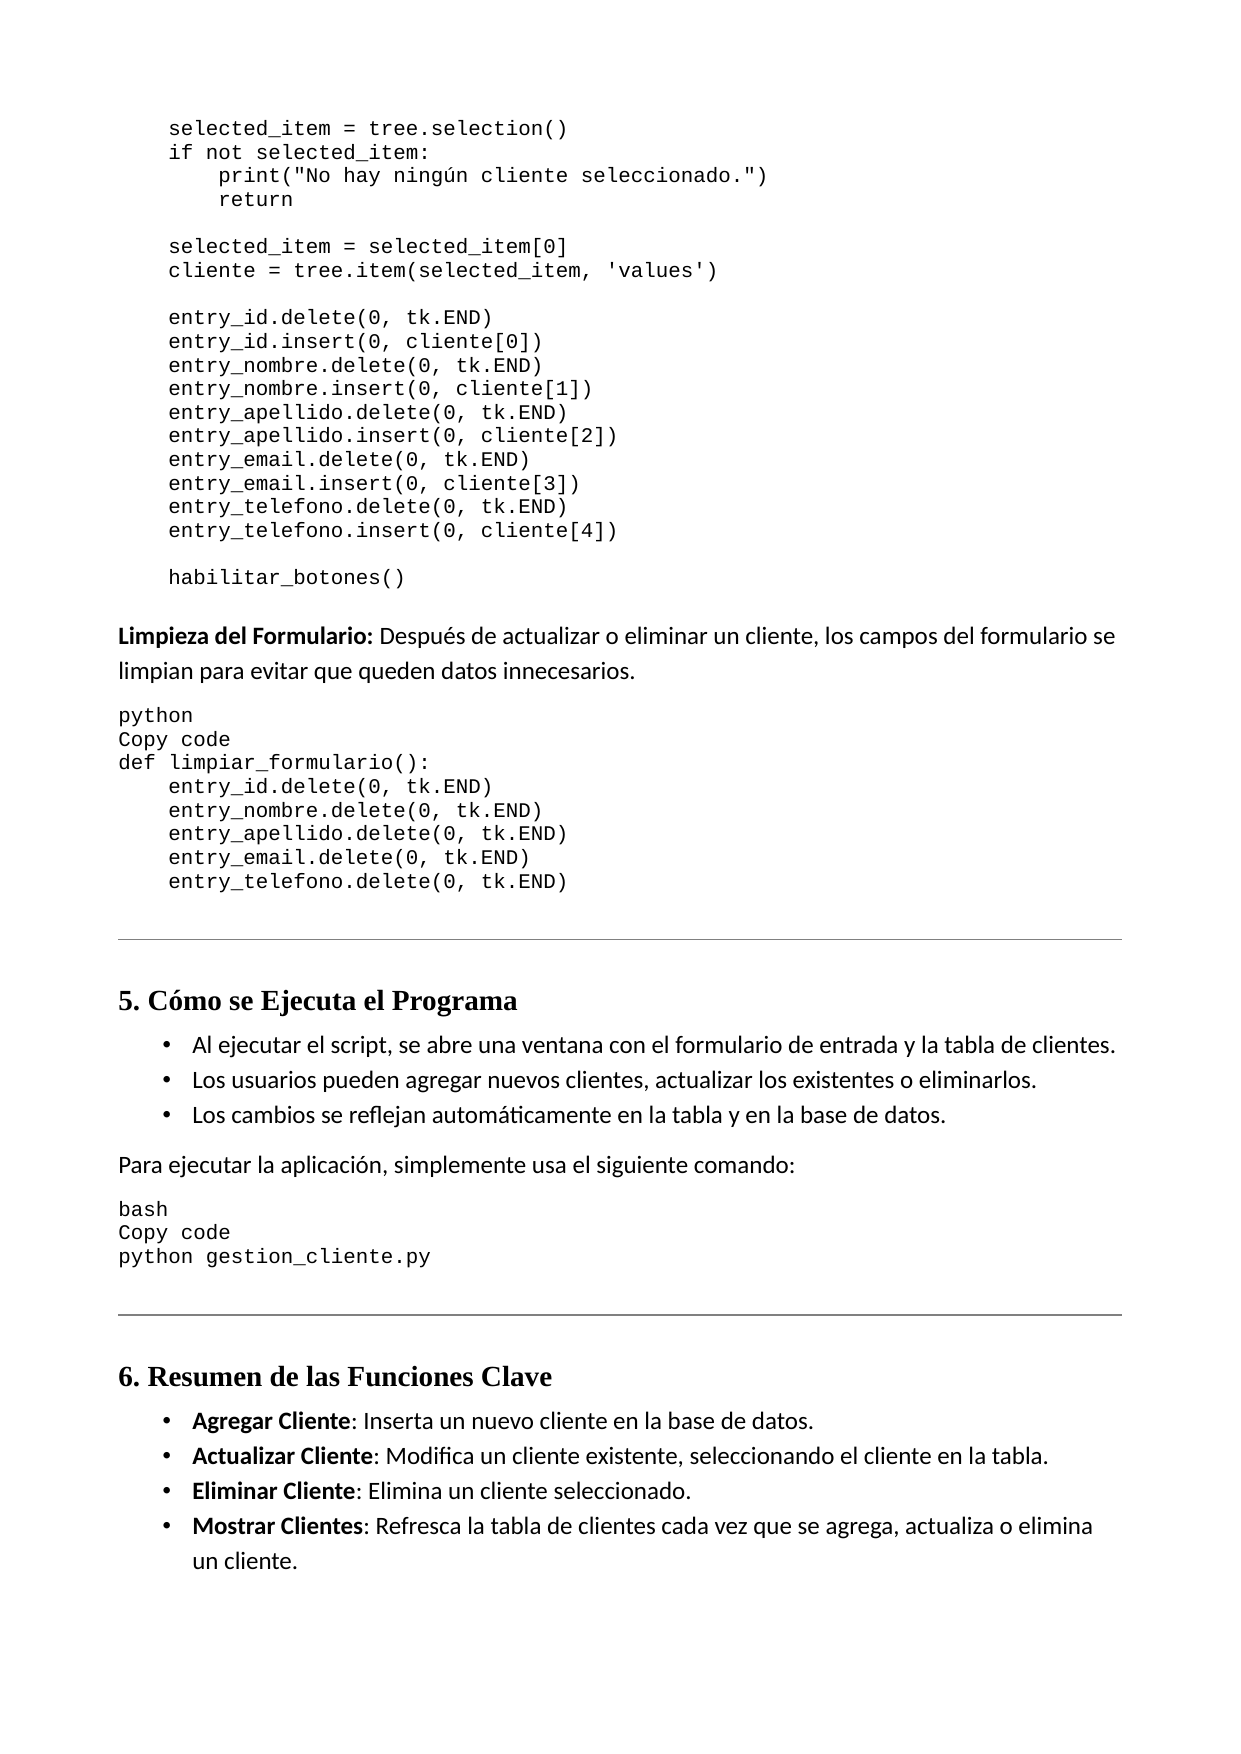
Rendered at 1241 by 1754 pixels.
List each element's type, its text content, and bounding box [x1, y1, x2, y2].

text entry_apellido.delete(0, tk.END) [118, 402, 1122, 426]
list Al ejecutar el script, se abre una ventana con el formulario de entrada y la tabla de clientes. [162, 1029, 1122, 1060]
list Mostrar Clientes: Refresca la tabla de clientes cada vez que se agrega, actualiza o elimina un cliente. [162, 1510, 1122, 1576]
list Los usuarios pueden agregar nuevos clientes, actualizar los existentes o eliminarlos. [162, 1064, 1122, 1095]
text entry_telefono.insert(0, cliente[4]) [118, 520, 1122, 544]
text Para ejecutar la aplicación, simplemente usa el siguiente comando: [118, 1149, 1122, 1180]
list Actualizar Cliente: Modifica un cliente existente, seleccionando el cliente en la tabla. [162, 1440, 1122, 1471]
text bash [118, 1199, 1122, 1222]
text entry_id.insert(0, cliente[0]) [118, 331, 1122, 354]
text return [118, 189, 1122, 213]
text entry_nombre.delete(0, tk.END) [118, 354, 1122, 378]
text python [118, 705, 1122, 729]
text entry_apellido.insert(0, cliente[2]) [118, 426, 1122, 449]
subtitle 6. Resumen de las Funciones Clave [118, 1359, 1122, 1392]
text entry_id.delete(0, tk.END) [118, 776, 1122, 800]
text entry_apellido.delete(0, tk.END) [118, 823, 1122, 847]
text entry_nombre.delete(0, tk.END) [118, 800, 1122, 823]
text if not selected_item: [118, 142, 1122, 165]
list Eliminar Cliente: Elimina un cliente seleccionado. [162, 1475, 1122, 1506]
text entry_nombre.insert(0, cliente[1]) [118, 378, 1122, 402]
text entry_id.delete(0, tk.END) [118, 307, 1122, 331]
subtitle 5. Cómo se Ejecuta el Programa [118, 983, 1122, 1017]
text Copy code [118, 729, 1122, 752]
text cliente = tree.item(selected_item, 'values') [118, 260, 1122, 284]
text entry_email.delete(0, tk.END) [118, 847, 1122, 871]
list Agregar Cliente: Inserta un nuevo cliente en la base de datos. [162, 1405, 1122, 1436]
text entry_telefono.delete(0, tk.END) [118, 871, 1122, 894]
text python gestion_cliente.py [118, 1246, 1122, 1270]
text print("No hay ningún cliente seleccionado.") [118, 165, 1122, 189]
text entry_telefono.delete(0, tk.END) [118, 496, 1122, 520]
text selected_item = selected_item[0] [118, 236, 1122, 260]
list Los cambios se reflejan automáticamente en la tabla y en la base de datos. [162, 1099, 1122, 1130]
text selected_item = tree.selection() [118, 118, 1122, 142]
text habilitar_botones() [118, 567, 1122, 591]
text entry_email.delete(0, tk.END) [118, 449, 1122, 473]
text def limpiar_formulario(): [118, 752, 1122, 776]
text Limpieza del Formulario: Después de actualizar o eliminar un cliente, los campos del formulario se limpian para evitar que queden datos innecesarios. [118, 621, 1122, 686]
text entry_email.insert(0, cliente[3]) [118, 473, 1122, 496]
text Copy code [118, 1222, 1122, 1246]
